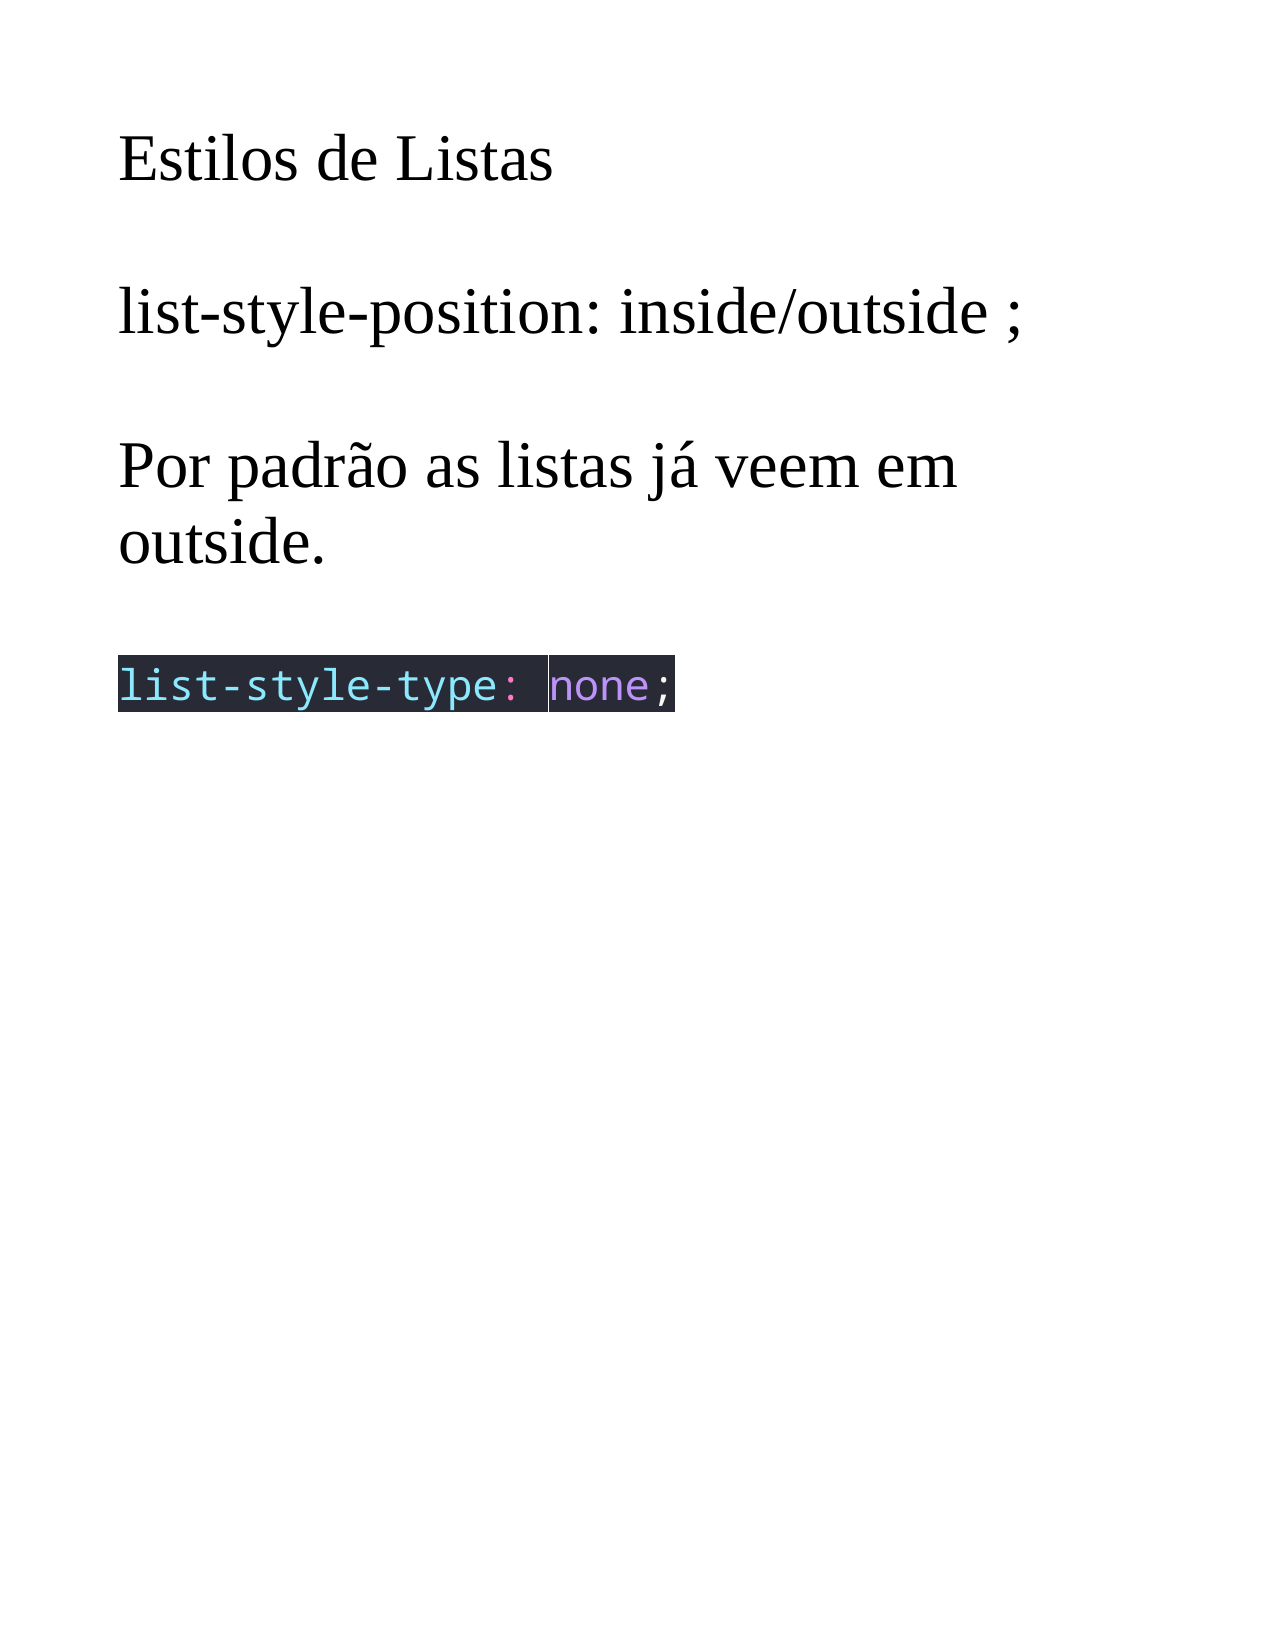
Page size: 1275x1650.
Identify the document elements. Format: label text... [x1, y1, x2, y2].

text list-style-position: inside/outside ; [118, 271, 1157, 348]
text Por padrão as listas já veem em outside. [118, 425, 1157, 578]
text Estilos de Listas [118, 118, 1157, 195]
text list-style-type: none; [118, 655, 1157, 712]
